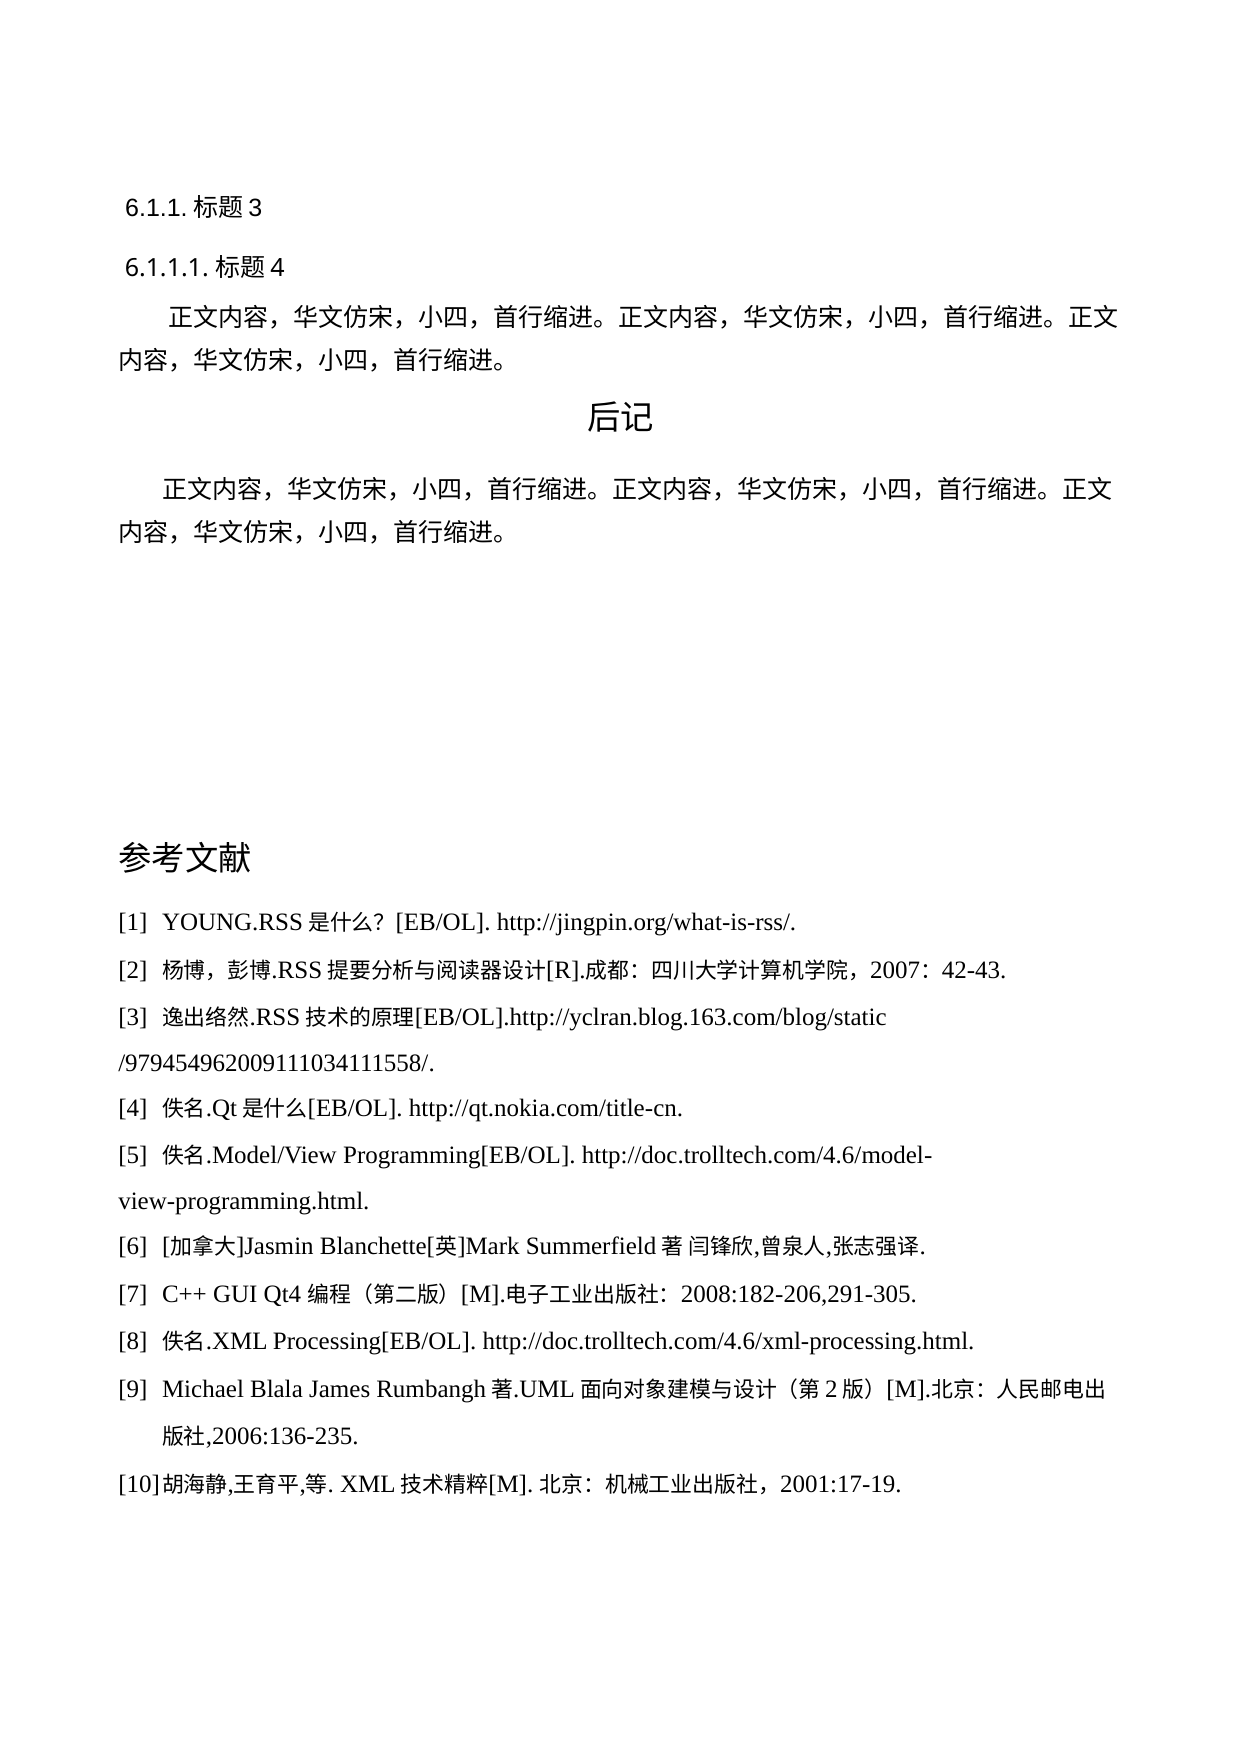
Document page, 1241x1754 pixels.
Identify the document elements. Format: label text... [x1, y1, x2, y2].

list 逸出络然.RSS技术的原理[EB/OL].http://yclran.blog.163.com/blog/static [118, 1000, 1122, 1032]
list Michael Blala James Rumbangh著.UML面向对象建模与设计（第2版）[M].北京：人民邮电出 版社,2006:136-235. [118, 1372, 1122, 1451]
subtitle 标题3 [118, 188, 1122, 224]
list /979454962009111034111558/. [118, 1048, 1122, 1077]
list [加拿大]Jasmin Blanchette[英]Mark Summerfield著 闫锋欣,曾泉人,张志强译. [118, 1229, 1122, 1261]
list 佚名.Model/View Programming[EB/OL]. http://doc.trolltech.com/4.6/model- [118, 1138, 1122, 1170]
list YOUNG.RSS是什么？[EB/OL]. http://jingpin.org/what-is-rss/. [118, 905, 1122, 937]
list view-programming.html. [118, 1186, 1122, 1215]
subtitle 标题4 [118, 247, 1122, 283]
text 正文内容，华文仿宋，小四，首行缩进。正文内容，华文仿宋，小四，首行缩进。正文内容，华文仿宋，小四，首行缩进。 [118, 297, 1122, 377]
text 正文内容，华文仿宋，小四，首行缩进。正文内容，华文仿宋，小四，首行缩进。正文内容，华文仿宋，小四，首行缩进。 [118, 469, 1122, 549]
subtitle 参考文献 [118, 831, 1122, 879]
list 胡海静,王育平,等. XML技术精粹[M]. 北京：机械工业出版社，2001:17-19. [118, 1467, 1122, 1498]
list 佚名.XML Processing[EB/OL]. http://doc.trolltech.com/4.6/xml-processing.html. [118, 1324, 1122, 1356]
list 杨博，彭博.RSS提要分析与阅读器设计[R].成都：四川大学计算机学院，2007：42-43. [118, 953, 1122, 984]
subtitle 后记 [118, 391, 1122, 439]
list 佚名.Qt是什么[EB/OL]. http://qt.nokia.com/title-cn. [118, 1091, 1122, 1123]
list C++ GUI Qt4 编程（第二版）[M].电子工业出版社：2008:182-206,291-305. [118, 1277, 1122, 1308]
